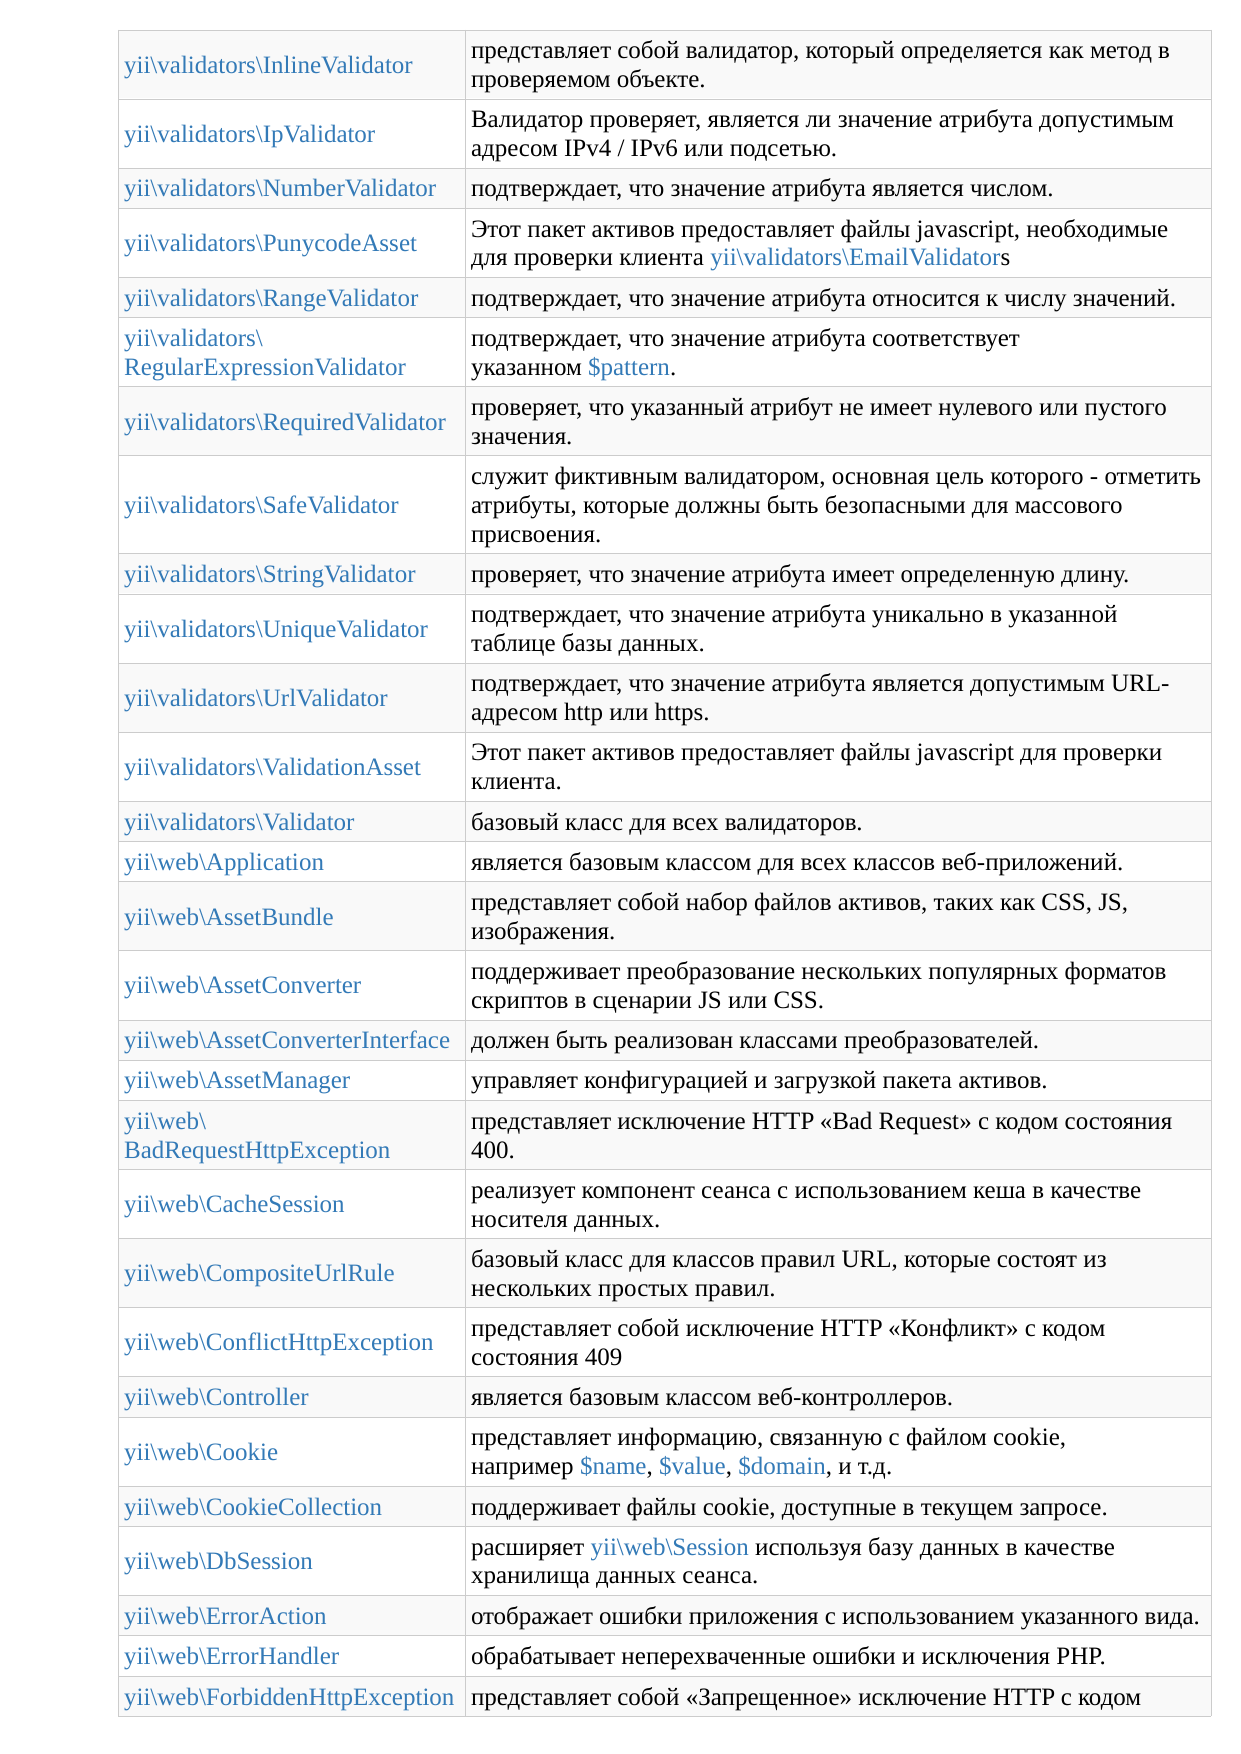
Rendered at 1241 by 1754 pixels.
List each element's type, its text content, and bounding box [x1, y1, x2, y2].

table_cell подтверждает, что значение атрибута является числом. [466, 169, 1211, 208]
table_cell базовый класс для классов правил URL, которые состоят из нескольких простых правил. [466, 1239, 1211, 1307]
table_cell yii\web\ForbiddenHttpException [119, 1677, 465, 1716]
table_cell подтверждает, что значение атрибута относится к числу значений. [466, 278, 1211, 317]
table_cell проверяет, что значение атрибута имеет определенную длину. [466, 554, 1211, 593]
table_cell yii\web\Application [119, 842, 465, 881]
table_cell представляет собой валидатор, который определяется как метод в проверяемом объекте. [466, 31, 1211, 98]
table_cell Этот пакет активов предоставляет файлы javascript для проверки клиента. [466, 733, 1211, 801]
table_cell yii\validators\NumberValidator [119, 169, 465, 208]
table_cell yii\web\ErrorAction [119, 1596, 465, 1635]
table_cell служит фиктивным валидатором, основная цель которого - отметить атрибуты, которые должны быть безопасными для массового присвоения. [466, 456, 1211, 553]
table_cell Валидатор проверяет, является ли значение атрибута допустимым адресом IPv4 / IPv6 или подсетью. [466, 100, 1211, 168]
table_cell yii\web\CompositeUrlRule [119, 1239, 465, 1307]
table_cell yii\web\Controller [119, 1377, 465, 1417]
table_cell должен быть реализован классами преобразователей. [466, 1021, 1211, 1060]
table_cell является базовым классом для всех классов веб-приложений. [466, 842, 1211, 881]
table_cell yii\web\CacheSession [119, 1170, 465, 1238]
table_cell yii\validators\ValidationAsset [119, 733, 465, 801]
table_cell yii\web\Cookie [119, 1418, 465, 1486]
table_cell yii\validators\InlineValidator [119, 31, 465, 98]
table_cell yii\web\ BadRequestHttpException [119, 1101, 465, 1169]
table_cell yii\validators\ RegularExpressionValidator [119, 318, 465, 386]
table_cell представляет собой исключение HTTP «Конфликт» с кодом состояния 409 [466, 1308, 1211, 1376]
table_cell yii\web\DbSession [119, 1527, 465, 1595]
table_cell Этот пакет активов предоставляет файлы javascript, необходимые для проверки клиента yii\validators\EmailValidators [466, 209, 1211, 277]
table_cell реализует компонент сеанса с использованием кеша в качестве носителя данных. [466, 1170, 1211, 1238]
table_cell yii\validators\UrlValidator [119, 664, 465, 732]
table_cell подтверждает, что значение атрибута соответствует указанном $pattern. [466, 318, 1211, 386]
table_cell yii\validators\IpValidator [119, 100, 465, 168]
table_cell yii\validators\PunycodeAsset [119, 209, 465, 277]
table_cell yii\validators\SafeValidator [119, 456, 465, 553]
table_cell является базовым классом веб-контроллеров. [466, 1377, 1211, 1417]
table_cell расширяет yii\web\Session используя базу данных в качестве хранилища данных сеанса. [466, 1527, 1211, 1595]
table_cell yii\validators\RangeValidator [119, 278, 465, 317]
table_cell yii\web\CookieCollection [119, 1487, 465, 1526]
table_cell представляет информацию, связанную с файлом cookie, например $name, $value, $domain, и т.д. [466, 1418, 1211, 1486]
table_cell yii\validators\UniqueValidator [119, 595, 465, 663]
table_cell обрабатывает неперехваченные ошибки и исключения PHP. [466, 1636, 1211, 1676]
table_cell yii\validators\StringValidator [119, 554, 465, 593]
table_cell yii\web\AssetConverter [119, 951, 465, 1019]
table_cell yii\web\AssetBundle [119, 882, 465, 950]
table_cell yii\web\AssetManager [119, 1061, 465, 1100]
table_cell представляет собой набор файлов активов, таких как CSS, JS, изображения. [466, 882, 1211, 950]
table_cell yii\web\AssetConverterInterface [119, 1021, 465, 1060]
table_cell yii\validators\Validator [119, 802, 465, 841]
table_cell yii\validators\RequiredValidator [119, 387, 465, 455]
table_cell отображает ошибки приложения с использованием указанного вида. [466, 1596, 1211, 1635]
table_cell поддерживает файлы cookie, доступные в текущем запросе. [466, 1487, 1211, 1526]
table_cell представляет собой «Запрещенное» исключение HTTP с кодом [466, 1677, 1211, 1716]
table_cell поддерживает преобразование нескольких популярных форматов скриптов в сценарии JS или CSS. [466, 951, 1211, 1019]
table_cell yii\web\ConflictHttpException [119, 1308, 465, 1376]
table_cell подтверждает, что значение атрибута является допустимым URL-адресом http или https. [466, 664, 1211, 732]
table_cell проверяет, что указанный атрибут не имеет нулевого или пустого значения. [466, 387, 1211, 455]
table_cell подтверждает, что значение атрибута уникально в указанной таблице базы данных. [466, 595, 1211, 663]
table_cell yii\web\ErrorHandler [119, 1636, 465, 1676]
table_cell управляет конфигурацией и загрузкой пакета активов. [466, 1061, 1211, 1100]
table_cell представляет исключение HTTP «Bad Request» с кодом состояния 400. [466, 1101, 1211, 1169]
table_cell базовый класс для всех валидаторов. [466, 802, 1211, 841]
